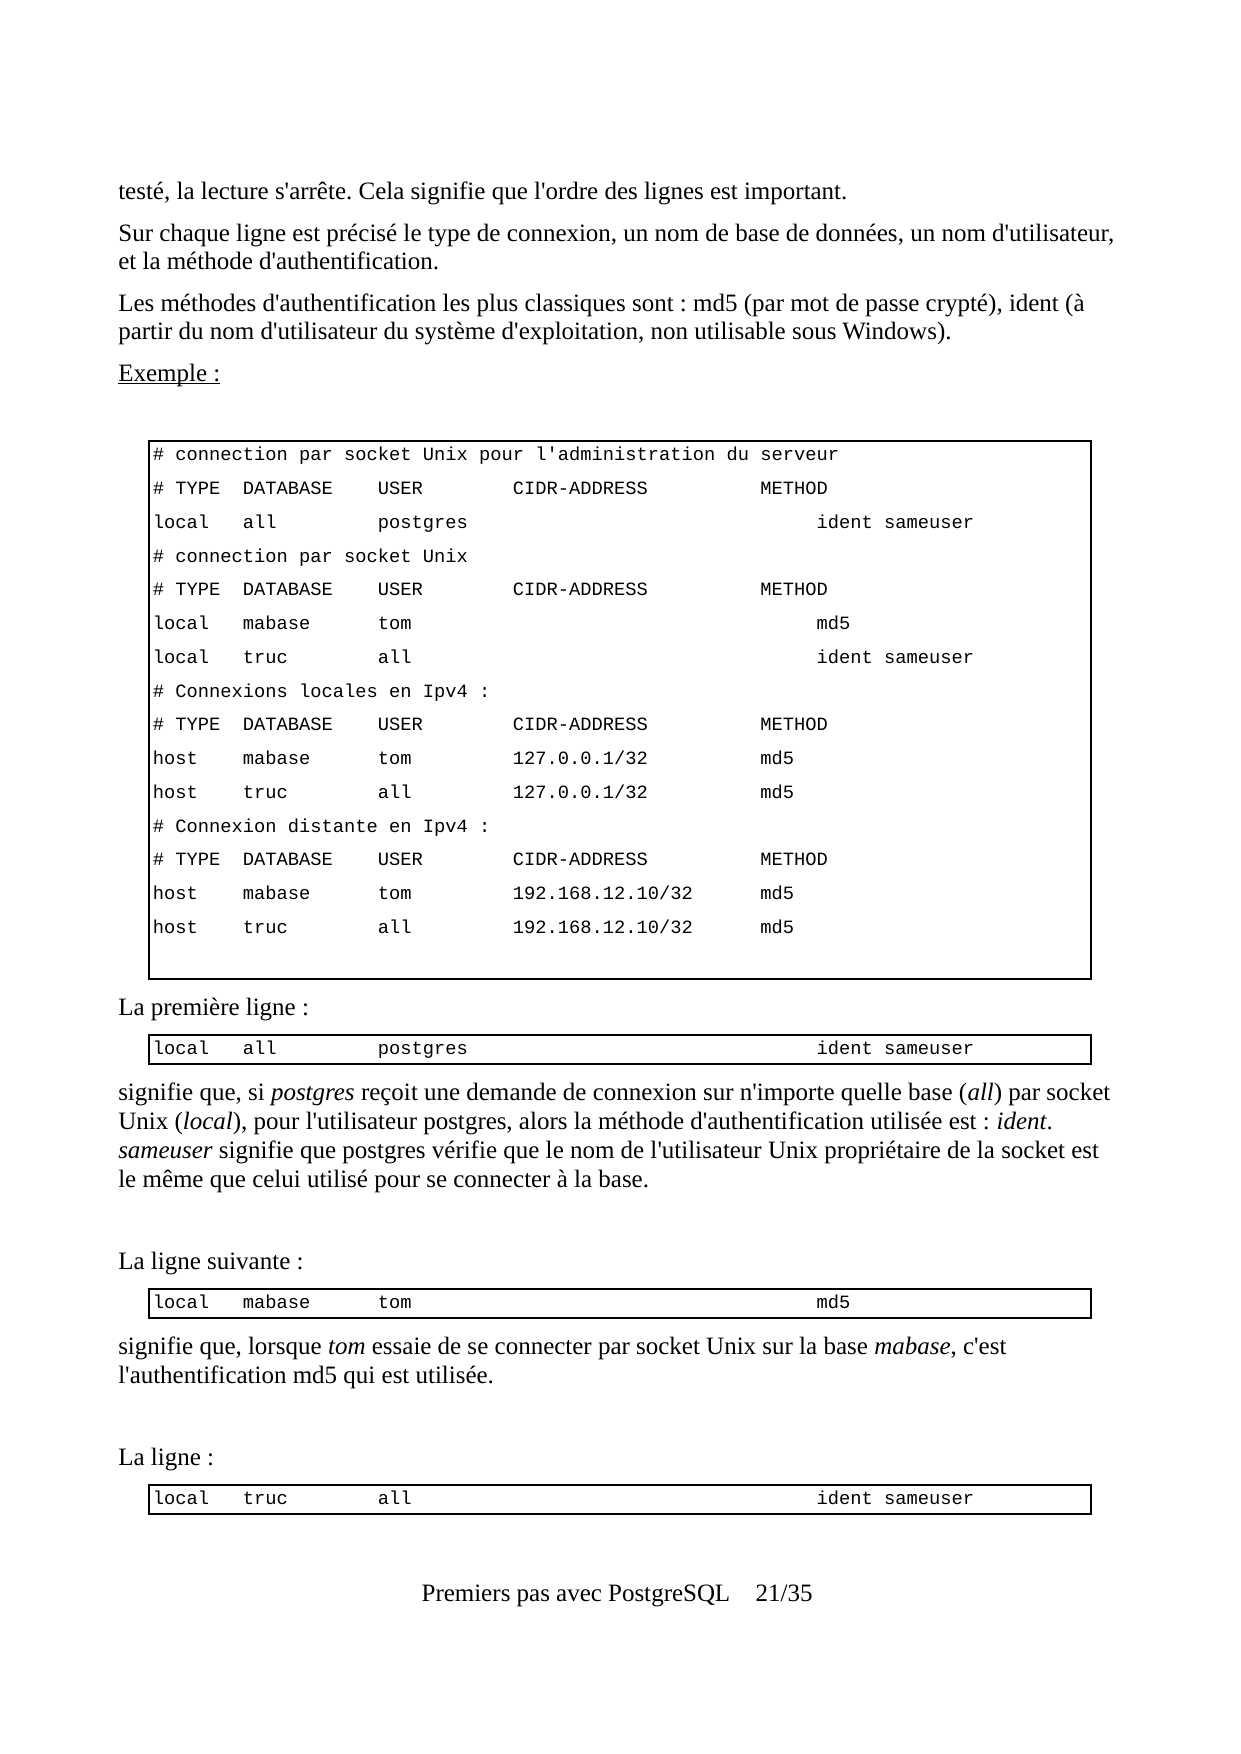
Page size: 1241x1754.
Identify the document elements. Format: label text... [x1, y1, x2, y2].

text local truc all ident sameuser [150, 643, 1090, 669]
text local mabase tom md5 [150, 609, 1090, 635]
text # TYPE DATABASE USER CIDR-ADDRESS METHOD [150, 575, 1090, 601]
text local truc all ident sameuser [150, 1486, 1090, 1513]
text local all postgres ident sameuser [150, 1036, 1090, 1063]
text testé, la lecture s'arrête. Cela signifie que l'ordre des lignes est important. [118, 176, 1122, 205]
text # Connexions locales en Ipv4 : [150, 676, 1090, 703]
text Exemple : [118, 358, 1122, 386]
text local mabase tom md5 [150, 1290, 1090, 1317]
text signifie que, lorsque tom essaie de se connecter par socket Unix sur la base mabase, c'est l'authentification md5 qui est utilisée. [118, 1331, 1122, 1389]
text La ligne : [118, 1442, 1122, 1471]
text La ligne suivante : [118, 1246, 1122, 1275]
text # Connexion distante en Ipv4 : [150, 811, 1090, 838]
text La première ligne : [118, 992, 1122, 1021]
text local all postgres ident sameuser [150, 508, 1090, 534]
text signifie que, si postgres reçoit une demande de connexion sur n'importe quelle base (all) par socket Unix (local), pour l'utilisateur postgres, alors la méthode d'authentification utilisée est : ident. sameuser signifie que postgres vérifie que le nom de l'utilisateur Unix propriétaire de la socket est le même que celui utilisé pour se connecter à la base. [118, 1077, 1122, 1192]
text # connection par socket Unix pour l'administration du serveur [150, 442, 1090, 466]
text # TYPE DATABASE USER CIDR-ADDRESS METHOD [150, 474, 1090, 500]
text host truc all 192.168.12.10/32 md5 [150, 913, 1090, 939]
text host mabase tom 192.168.12.10/32 md5 [150, 879, 1090, 905]
text host mabase tom 127.0.0.1/32 md5 [150, 744, 1090, 770]
text # TYPE DATABASE USER CIDR-ADDRESS METHOD [150, 710, 1090, 736]
text Sur chaque ligne est précisé le type de connexion, un nom de base de données, un nom d'utilisateur, et la méthode d'authentification. [118, 218, 1122, 275]
text host truc all 127.0.0.1/32 md5 [150, 778, 1090, 804]
text # TYPE DATABASE USER CIDR-ADDRESS METHOD [150, 845, 1090, 871]
text Les méthodes d'authentification les plus classiques sont : md5 (par mot de passe crypté), ident (à partir du nom d'utilisateur du système d'exploitation, non utilisable sous Windows). [118, 288, 1122, 345]
text # connection par socket Unix [150, 541, 1090, 568]
